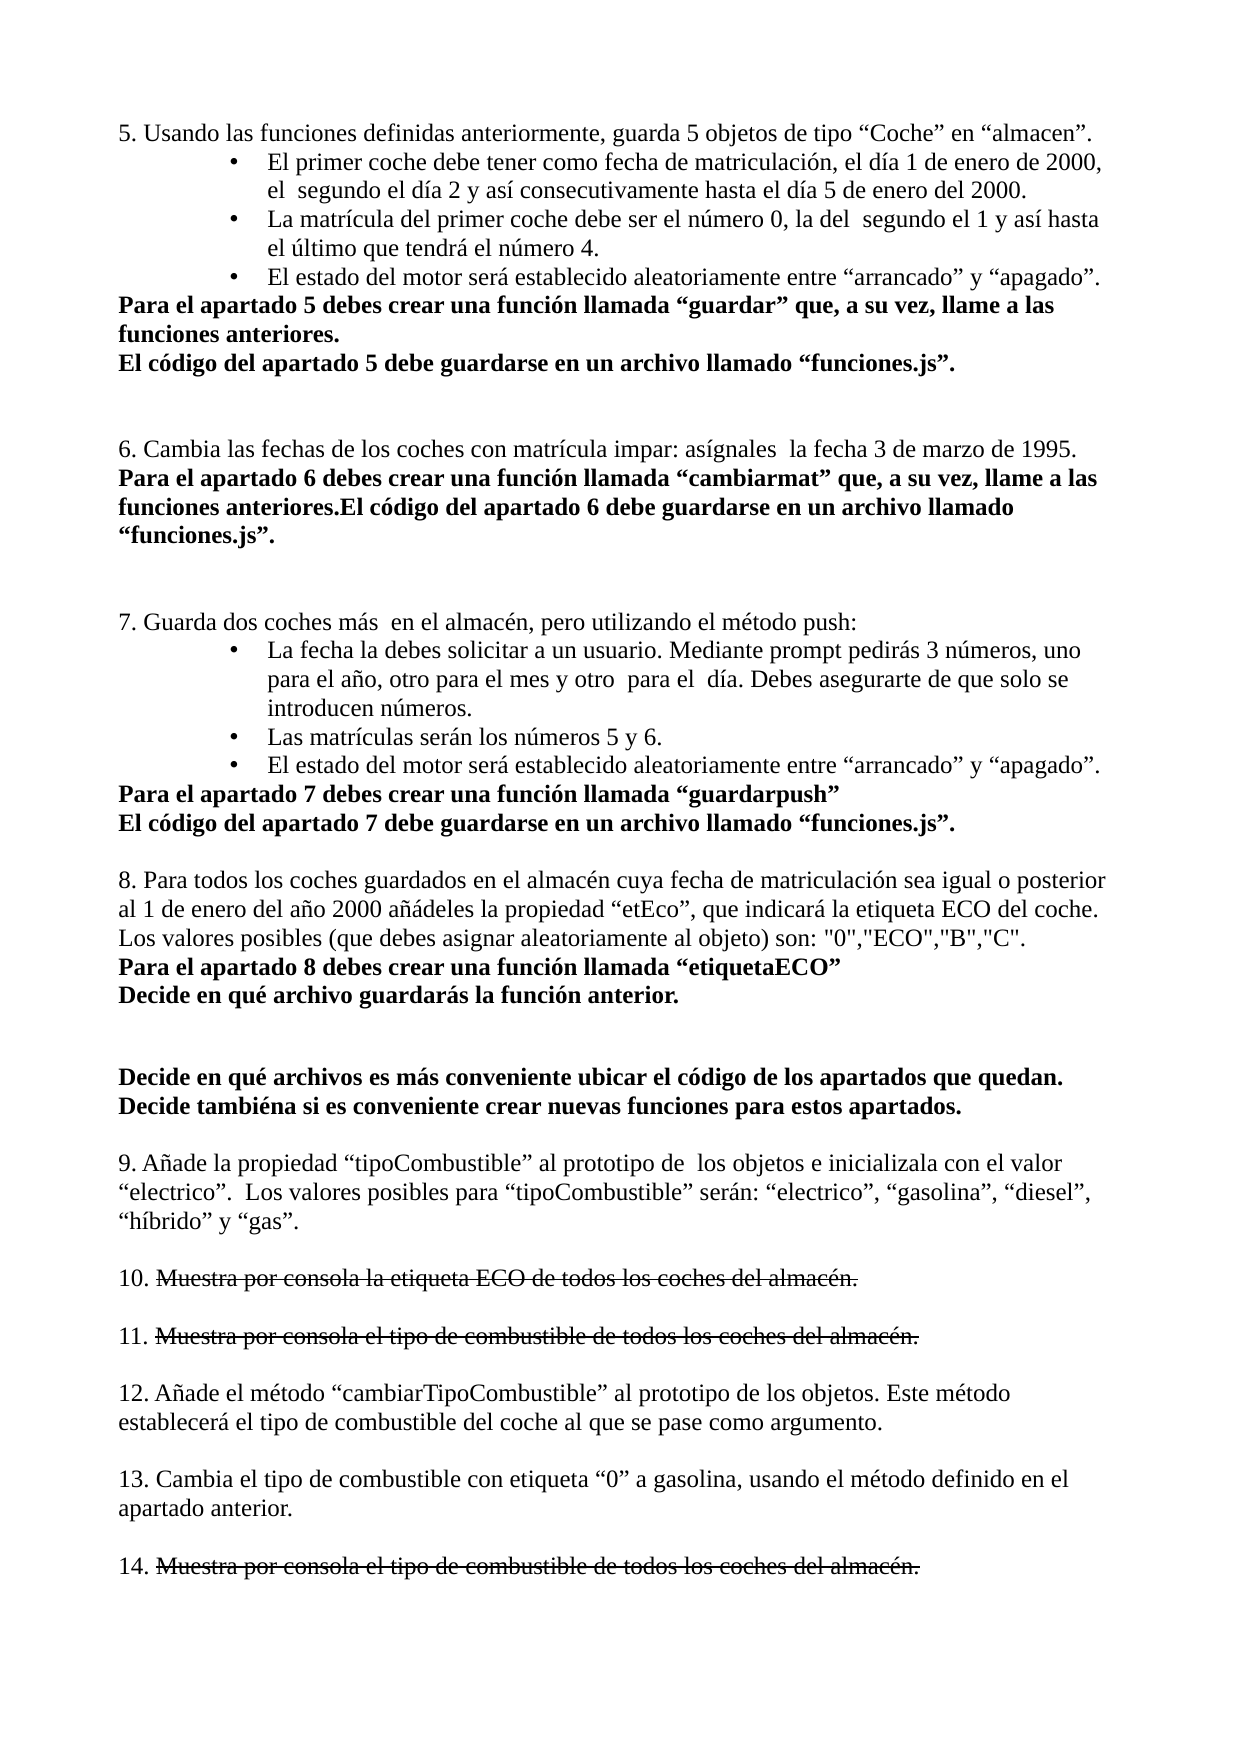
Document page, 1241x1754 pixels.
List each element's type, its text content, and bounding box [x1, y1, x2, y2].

text El código del apartado 5 debe guardarse en un archivo llamado “funciones.js”. [118, 348, 1122, 377]
list Las matrículas serán los números 5 y 6. [229, 722, 1122, 751]
list La matrícula del primer coche debe ser el número 0, la del segundo el 1 y así hasta el último que tendrá el número 4. [229, 204, 1122, 262]
text 5. Usando las funciones definidas anteriormente, guarda 5 objetos de tipo “Coche” en “almacen”. [118, 118, 1122, 147]
text Para el apartado 6 debes crear una función llamada “cambiarmat” que, a su vez, llame a las funciones anteriores.El código del apartado 6 debe guardarse en un archivo llamado “funciones.js”. [118, 463, 1122, 549]
text Decide en qué archivo guardarás la función anterior. [118, 981, 1122, 1009]
text Para el apartado 5 debes crear una función llamada “guardar” que, a su vez, llame a las funciones anteriores. [118, 291, 1122, 348]
list El estado del motor será establecido aleatoriamente entre “arrancado” y “apagado”. [229, 262, 1122, 291]
text 9. Añade la propiedad “tipoCombustible” al prototipo de los objetos e inicializala con el valor “electrico”. Los valores posibles para “tipoCombustible” serán: “electrico”, “gasolina”, “diesel”, “híbrido” y “gas”. [118, 1148, 1122, 1234]
text Decide en qué archivos es más conveniente ubicar el código de los apartados que quedan. Decide tambiéna si es conveniente crear nuevas funciones para estos apartados. [118, 1062, 1122, 1119]
text 12. Añade el método “cambiarTipoCombustible” al prototipo de los objetos. Este método establecerá el tipo de combustible del coche al que se pase como argumento. [118, 1378, 1122, 1436]
text 14. Muestra por consola el tipo de combustible de todos los coches del almacén. [118, 1551, 1122, 1579]
text El código del apartado 7 debe guardarse en un archivo llamado “funciones.js”. [118, 808, 1122, 837]
list La fecha la debes solicitar a un usuario. Mediante prompt pedirás 3 números, uno para el año, otro para el mes y otro para el día. Debes asegurarte de que solo se introducen números. [229, 636, 1122, 722]
list El primer coche debe tener como fecha de matriculación, el día 1 de enero de 2000, el segundo el día 2 y así consecutivamente hasta el día 5 de enero del 2000. [229, 147, 1122, 204]
text 7. Guarda dos coches más en el almacén, pero utilizando el método push: [118, 607, 1122, 636]
text Para el apartado 7 debes crear una función llamada “guardarpush” [118, 779, 1122, 808]
list El estado del motor será establecido aleatoriamente entre “arrancado” y “apagado”. [229, 751, 1122, 779]
text 10. Muestra por consola la etiqueta ECO de todos los coches del almacén. [118, 1263, 1122, 1292]
text 6. Cambia las fechas de los coches con matrícula impar: asígnales la fecha 3 de marzo de 1995. [118, 434, 1122, 463]
text 13. Cambia el tipo de combustible con etiqueta “0” a gasolina, usando el método definido en el apartado anterior. [118, 1464, 1122, 1522]
text Para el apartado 8 debes crear una función llamada “etiquetaECO” [118, 952, 1122, 981]
text 11. Muestra por consola el tipo de combustible de todos los coches del almacén. [118, 1321, 1122, 1349]
text 8. Para todos los coches guardados en el almacén cuya fecha de matriculación sea igual o posterior al 1 de enero del año 2000 añádeles la propiedad “etEco”, que indicará la etiqueta ECO del coche. Los valores posibles (que debes asignar aleatoriamente al objeto) son: "0","ECO","B","C". [118, 866, 1122, 952]
